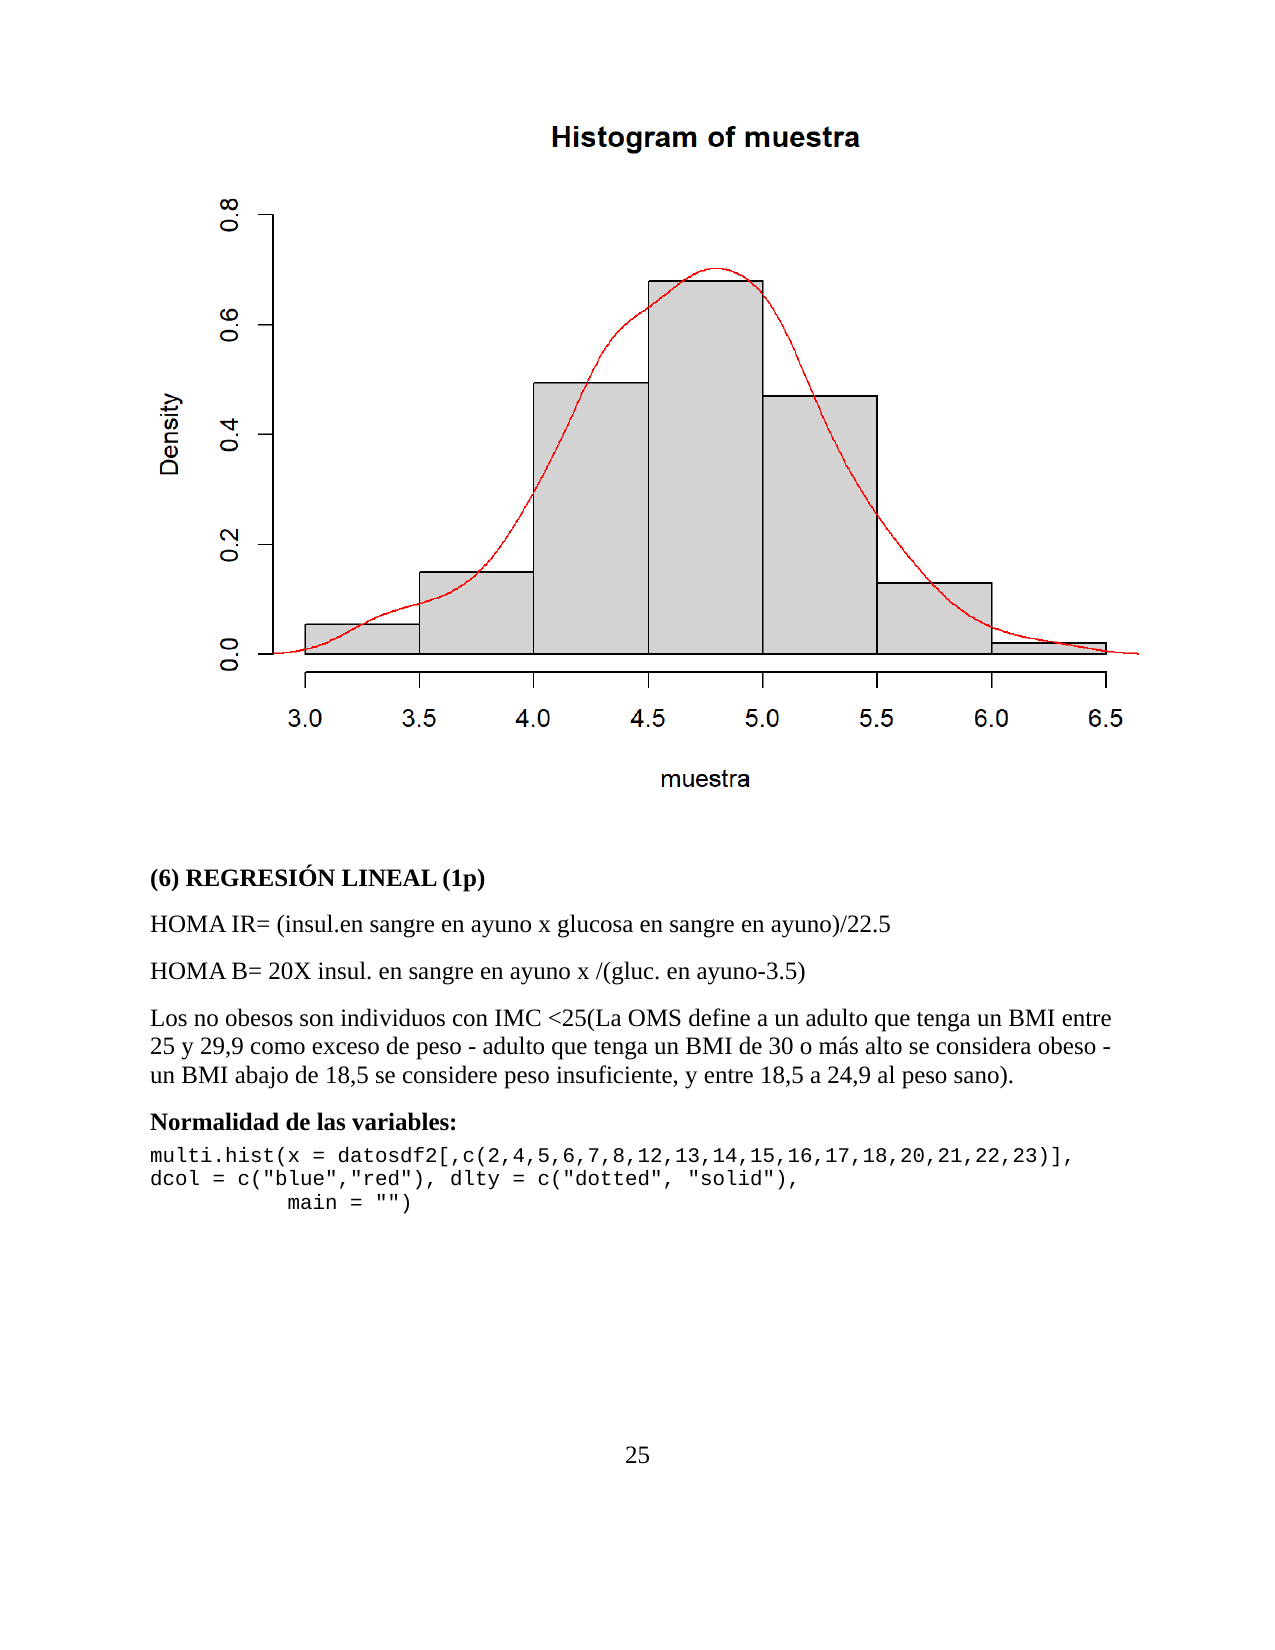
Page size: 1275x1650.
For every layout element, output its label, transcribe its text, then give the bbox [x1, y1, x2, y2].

text Normalidad de las variables: [150, 1107, 1125, 1136]
text (6) REGRESIÓN LINEAL (1p) [150, 863, 1125, 891]
text Los no obesos son individuos con IMC <25(La OMS define a un adulto que tenga un BMI entre 25 y 29,9 como exceso de peso - adulto que tenga un BMI de 30 o más alto se considera obeso - un BMI abajo de 18,5 se considere peso insuficiente, y entre 18,5 a 24,9 al peso sano). [150, 1003, 1125, 1089]
text HOMA B= 20X insul. en sangre en ayuno x /(gluc. en ayuno-3.5) [150, 956, 1125, 985]
text main = "") [150, 1192, 1125, 1216]
text HOMA IR= (insul.en sangre en ayuno x glucosa en sangre en ayuno)/22.5 [150, 909, 1125, 938]
text multi.hist(x = datosdf2[,c(2,4,5,6,7,8,12,13,14,15,16,17,18,20,21,22,23)], dcol = c("blue","red"), dlty = c("dotted", "solid"), [150, 1144, 1125, 1192]
